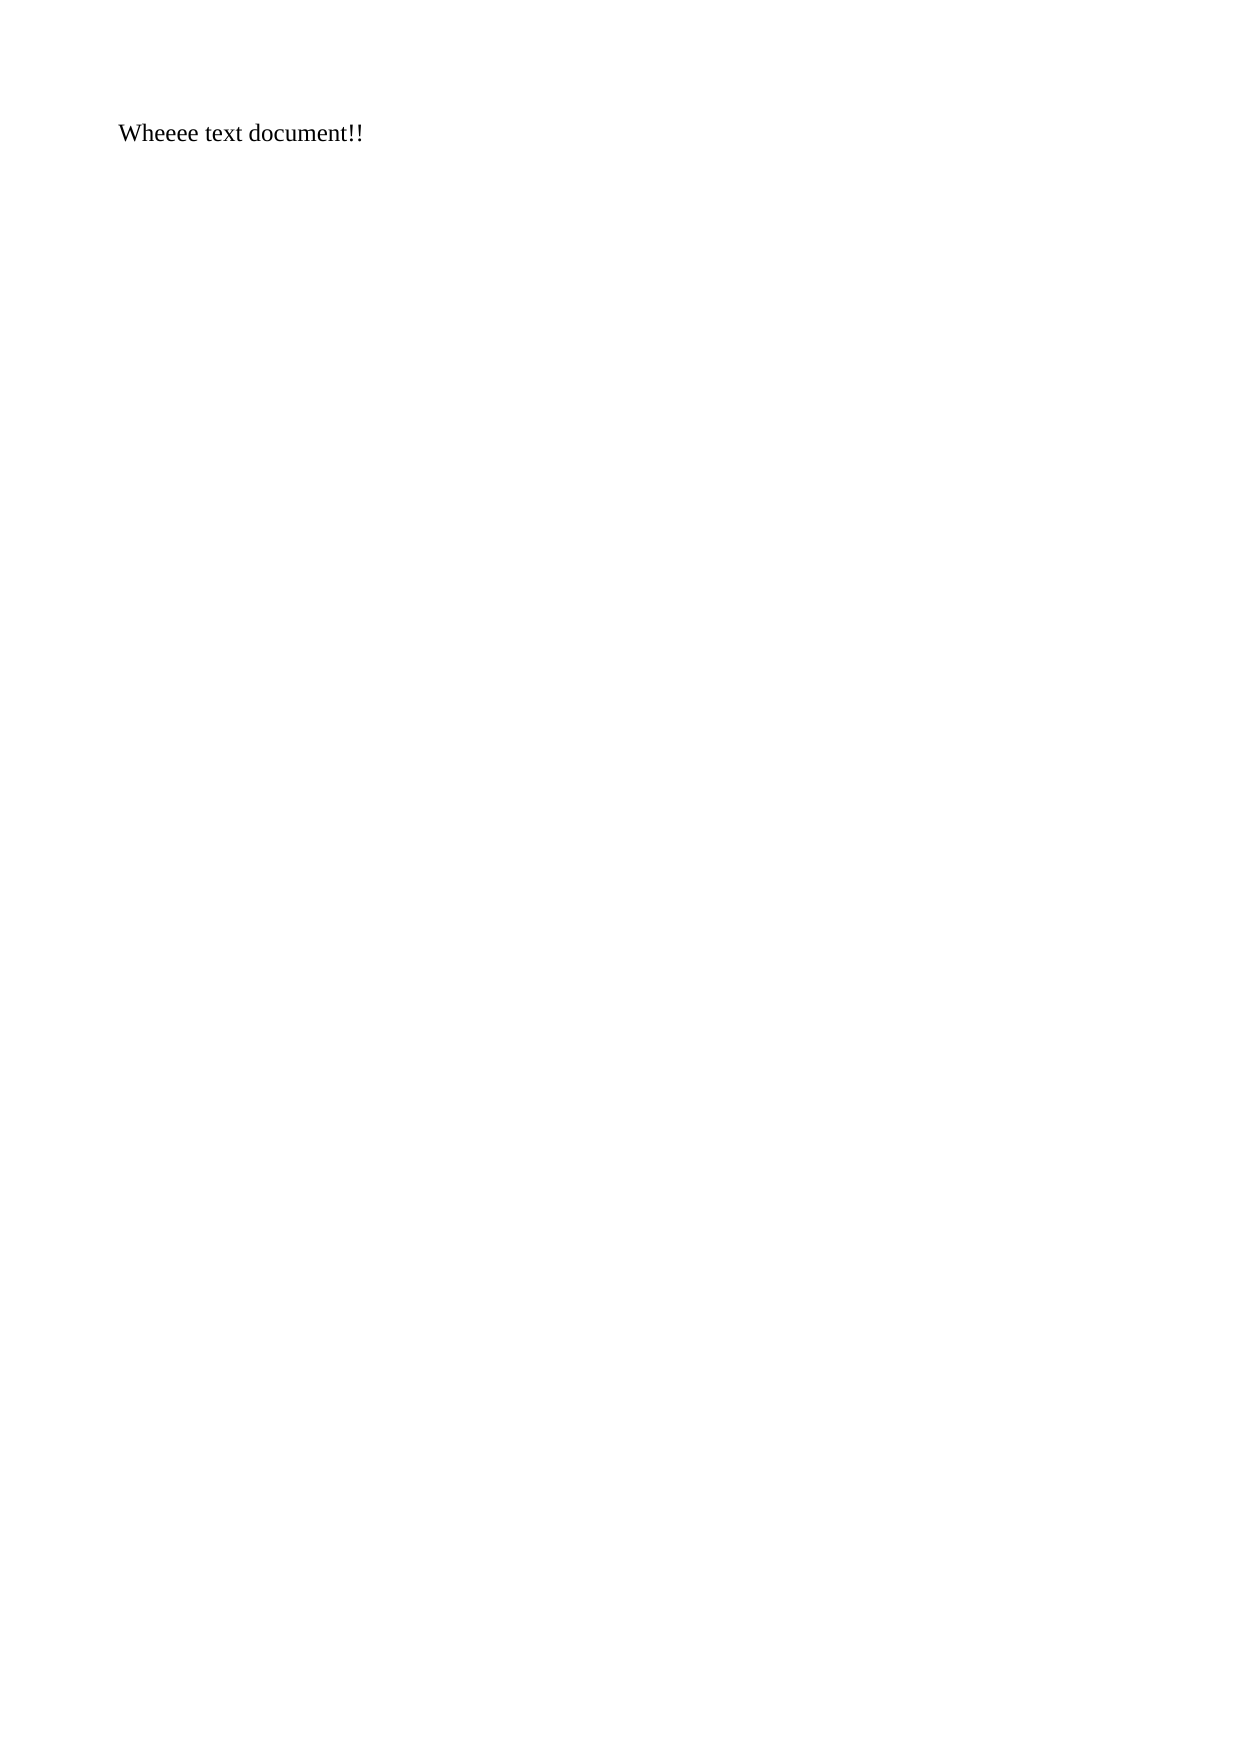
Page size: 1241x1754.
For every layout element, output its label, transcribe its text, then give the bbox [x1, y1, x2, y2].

text Wheeee text document!! [118, 118, 1122, 147]
